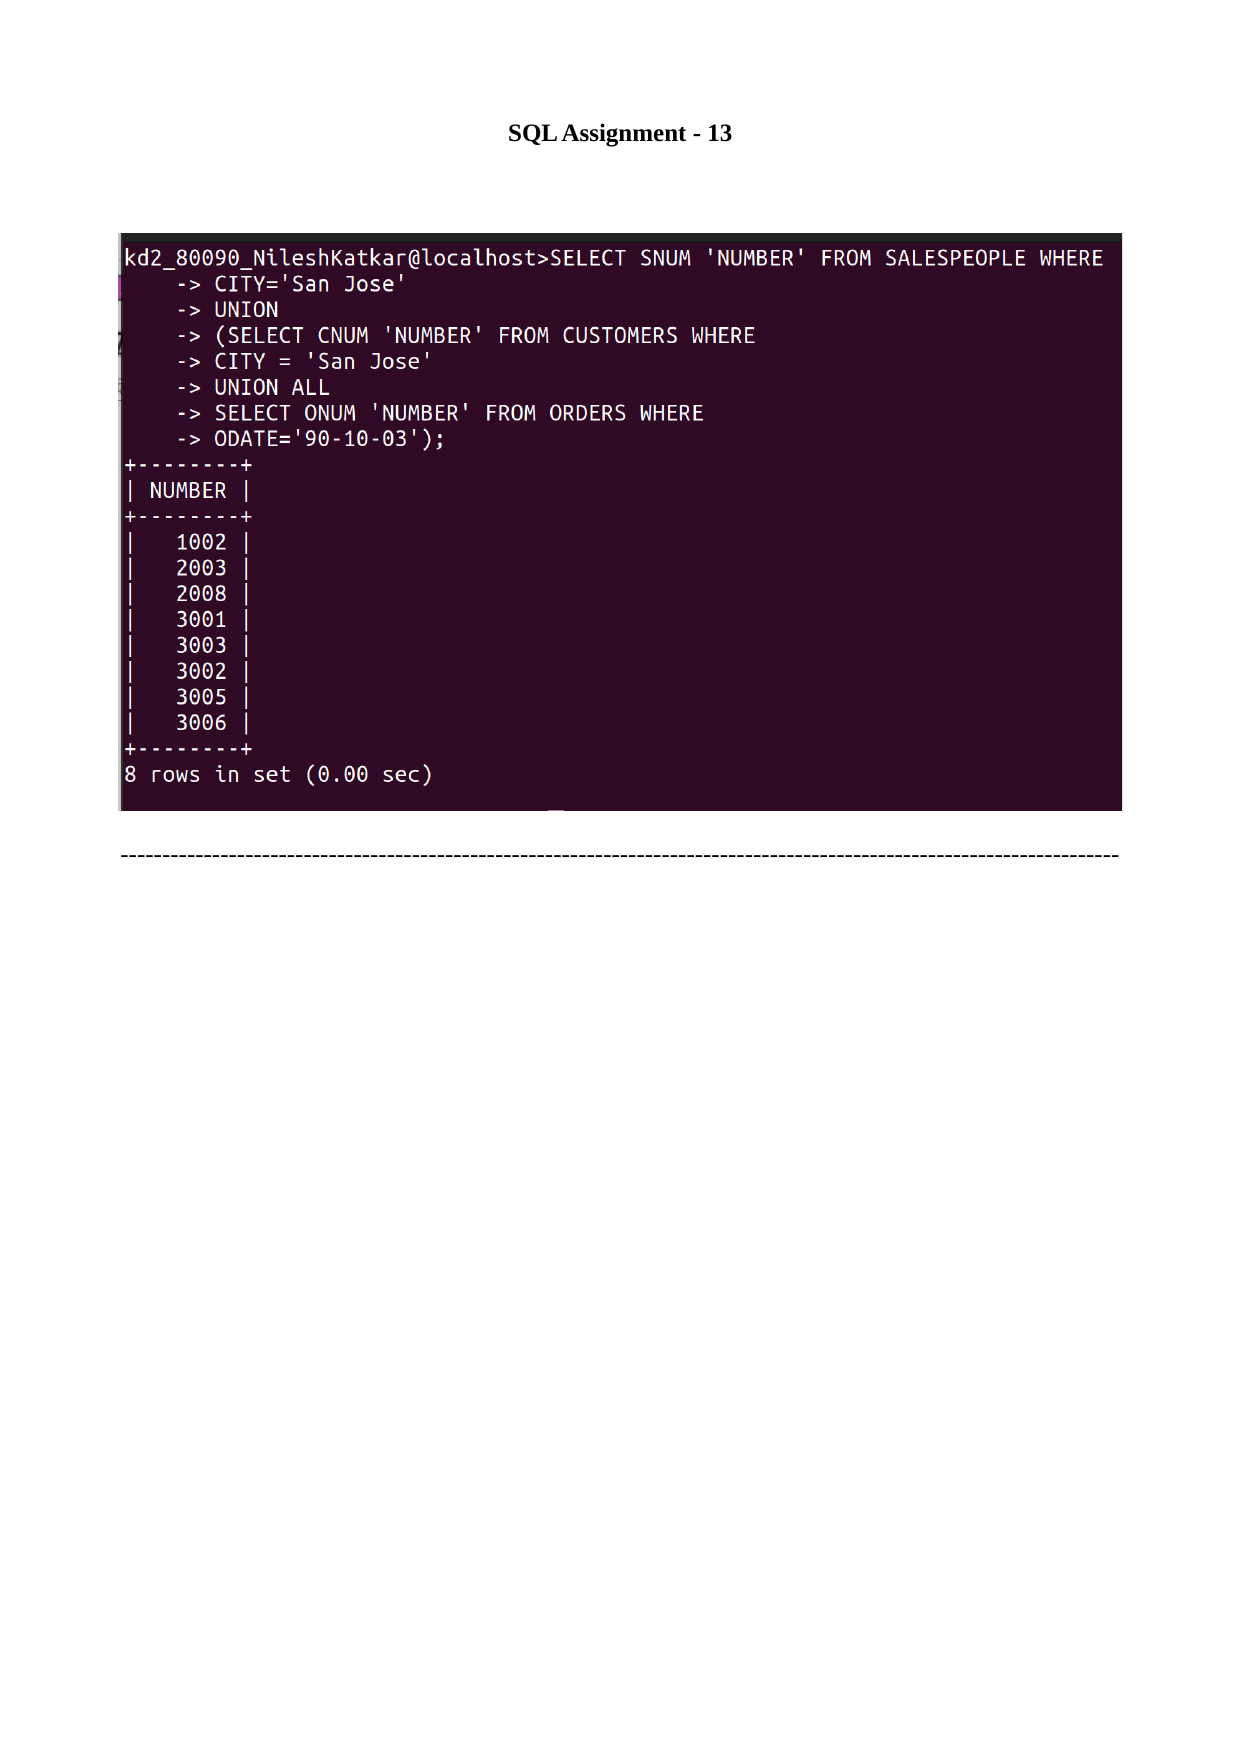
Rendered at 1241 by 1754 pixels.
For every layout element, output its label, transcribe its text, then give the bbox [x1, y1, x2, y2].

picture [118, 233, 1123, 811]
text ------------------------------------------------------------------------------------------------------------------------ [118, 839, 1122, 868]
